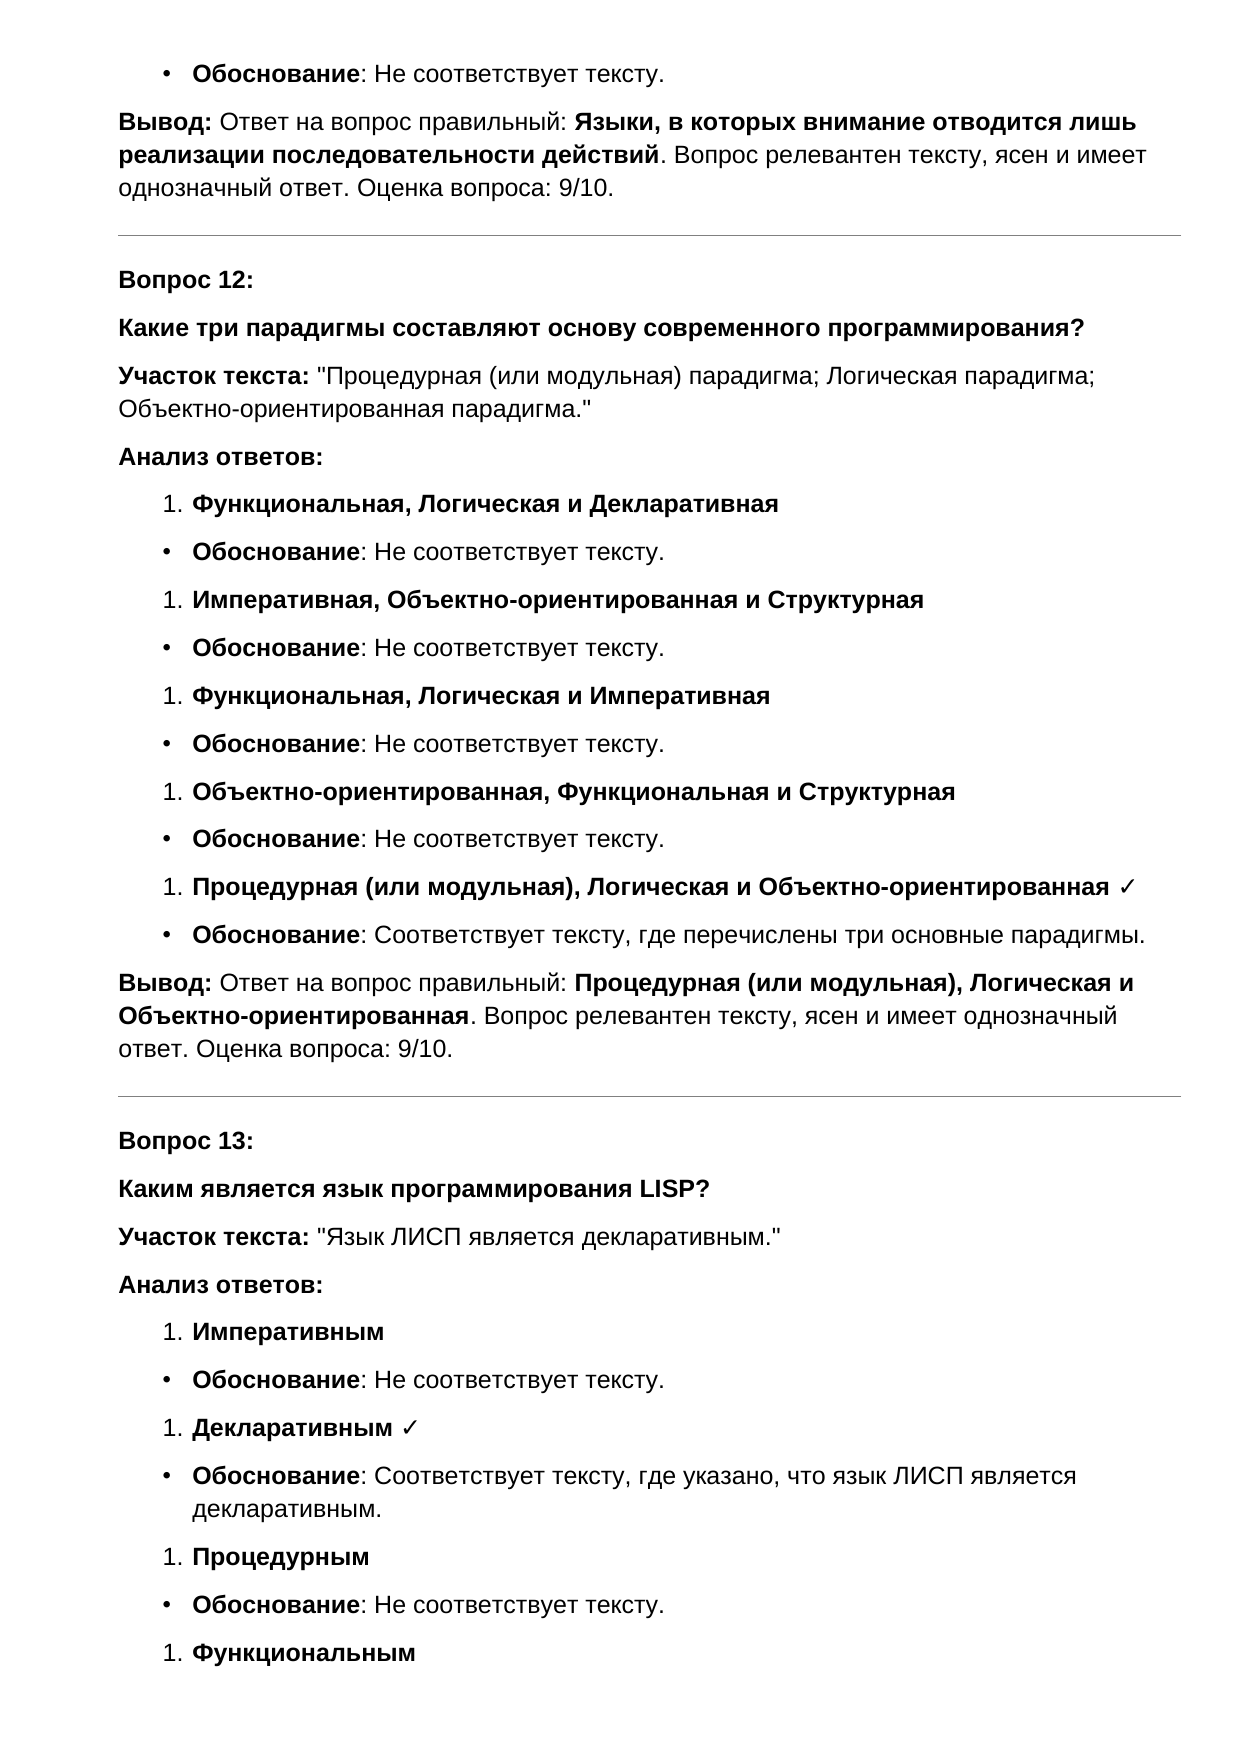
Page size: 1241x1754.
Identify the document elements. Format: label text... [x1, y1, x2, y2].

subtitle Вопрос 13: [118, 1126, 1181, 1155]
list Процедурным [162, 1542, 1181, 1571]
list Обоснование: Соответствует тексту, где указано, что язык ЛИСП является декларативным. [162, 1461, 1181, 1523]
text Анализ ответов: [118, 1269, 1181, 1298]
list Декларативным ✓ [162, 1413, 1181, 1442]
list Обоснование: Не соответствует тексту. [162, 537, 1181, 566]
list Обоснование: Не соответствует тексту. [162, 824, 1181, 853]
list Обоснование: Не соответствует тексту. [162, 1365, 1181, 1394]
list Обоснование: Не соответствует тексту. [162, 729, 1181, 757]
list Обоснование: Соответствует тексту, где перечислены три основные парадигмы. [162, 920, 1181, 949]
list Императивная, Объектно-ориентированная и Структурная [162, 585, 1181, 614]
list Функциональная, Логическая и Императивная [162, 681, 1181, 709]
list Функциональная, Логическая и Декларативная [162, 489, 1181, 518]
text Каким является язык программирования LISP? [118, 1174, 1181, 1203]
text Участок текста: "Процедурная (или модульная) парадигма; Логическая парадигма; Объектно-ориентированная парадигма." [118, 361, 1181, 422]
list Обоснование: Не соответствует тексту. [162, 1590, 1181, 1618]
text Участок текста: "Язык ЛИСП является декларативным." [118, 1222, 1181, 1251]
text Вывод: Ответ на вопрос правильный: Процедурная (или модульная), Логическая и Объектно-ориентированная. Вопрос релевантен тексту, ясен и имеет однозначный ответ. Оценка вопроса: 9/10. [118, 968, 1181, 1063]
list Обоснование: Не соответствует тексту. [162, 633, 1181, 662]
subtitle Вопрос 12: [118, 265, 1181, 294]
text Какие три парадигмы составляют основу современного программирования? [118, 313, 1181, 342]
text Анализ ответов: [118, 442, 1181, 470]
list Объектно-ориентированная, Функциональная и Структурная [162, 777, 1181, 805]
text Вывод: Ответ на вопрос правильный: Языки, в которых внимание отводится лишь реализации последовательности действий. Вопрос релевантен тексту, ясен и имеет однозначный ответ. Оценка вопроса: 9/10. [118, 107, 1181, 202]
list Императивным [162, 1317, 1181, 1346]
list Обоснование: Не соответствует тексту. [162, 59, 1181, 88]
list Функциональным [162, 1638, 1181, 1666]
list Процедурная (или модульная), Логическая и Объектно-ориентированная ✓ [162, 872, 1181, 901]
